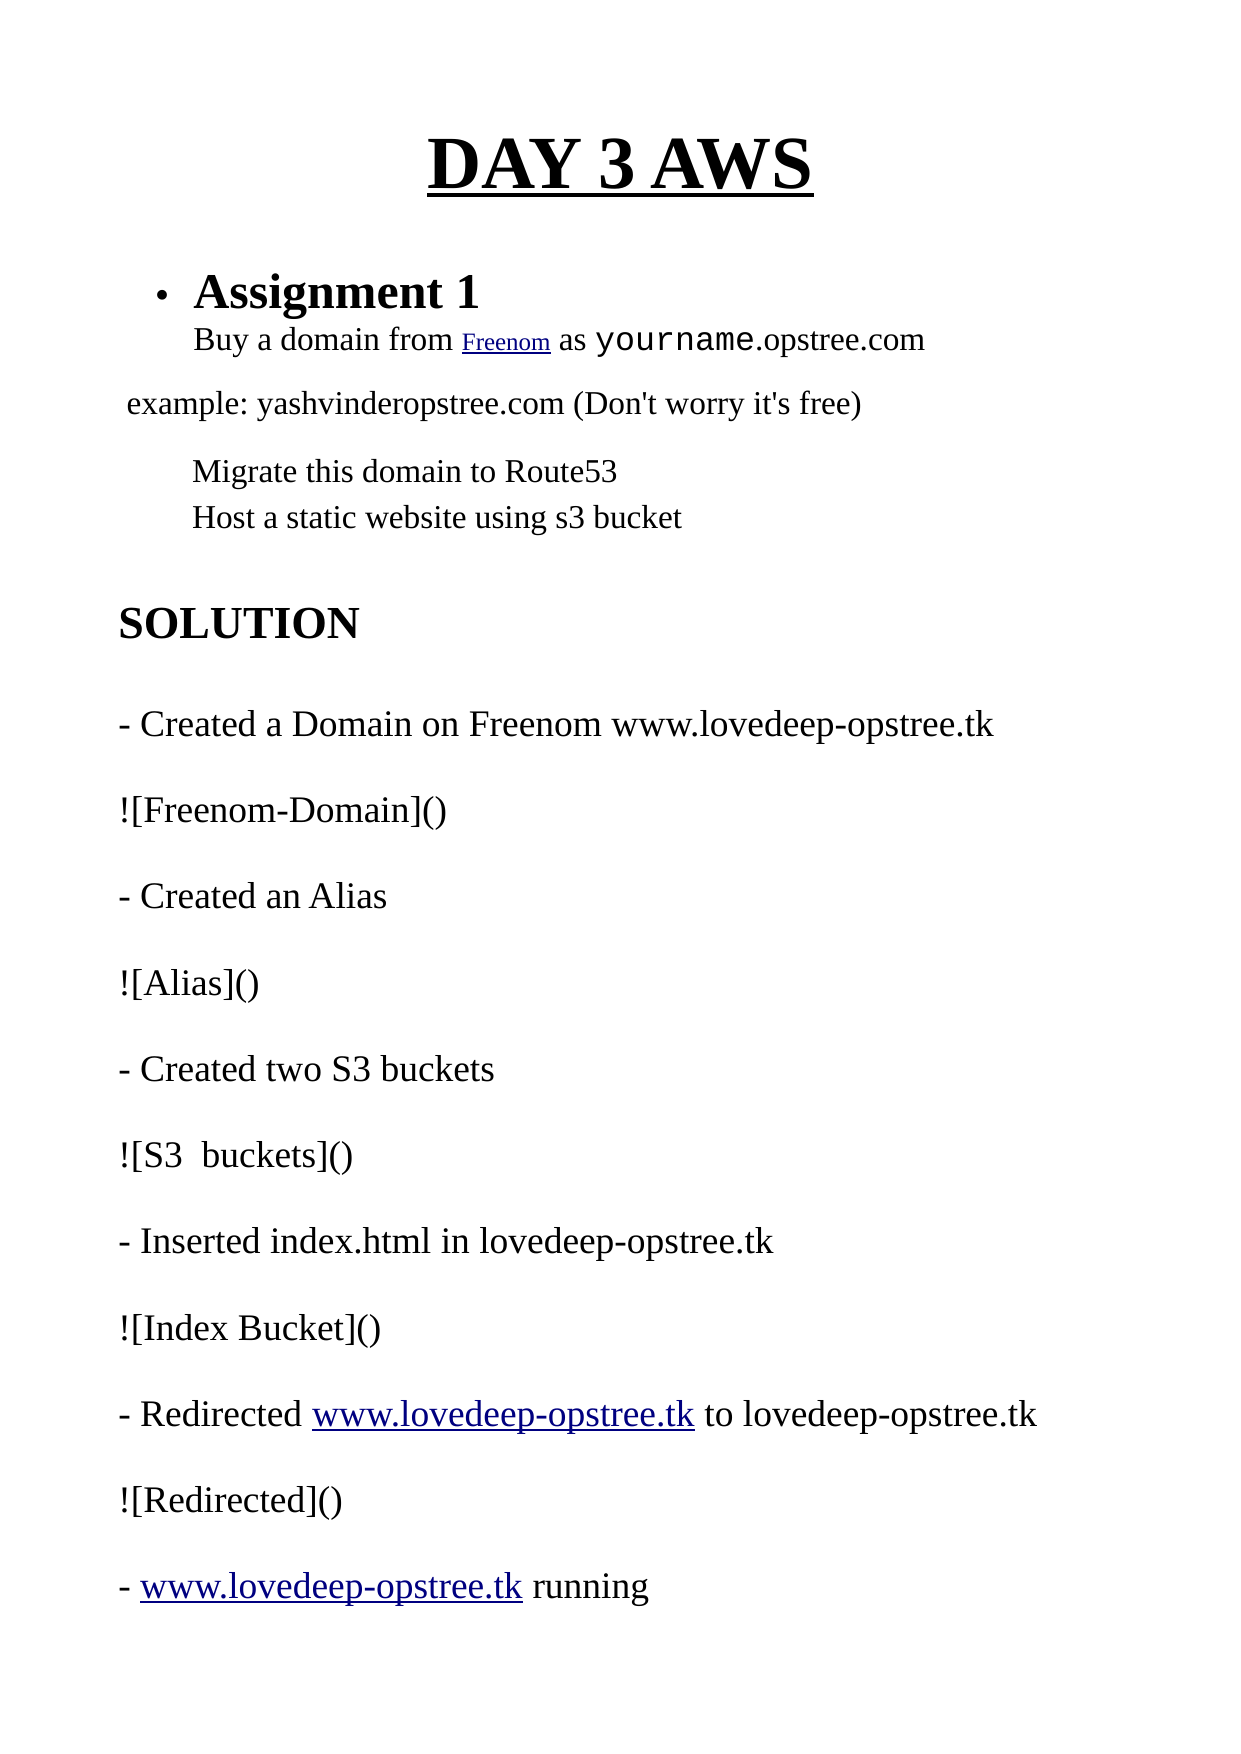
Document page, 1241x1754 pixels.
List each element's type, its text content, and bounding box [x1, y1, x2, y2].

text - www.lovedeep-opstree.tk running [118, 1564, 1122, 1607]
text DAY 3 AWS [118, 118, 1122, 204]
text ![Alias]() [118, 960, 1122, 1003]
list Host a static website using s3 bucket [162, 497, 1122, 536]
text - Created an Alias [118, 874, 1122, 917]
text ![Index Bucket]() [118, 1305, 1122, 1348]
text - Inserted index.html in lovedeep-opstree.tk [118, 1219, 1122, 1262]
text - Created a Domain on Freenom www.lovedeep-opstree.tk [118, 701, 1122, 744]
text ![Freenom-Domain]() [118, 788, 1122, 831]
text SOLUTION [118, 596, 1122, 649]
list Assignment 1 [156, 262, 1122, 319]
text ![S3 buckets]() [118, 1133, 1122, 1176]
list Migrate this domain to Route53 [162, 451, 1122, 489]
text - Created two S3 buckets [118, 1046, 1122, 1089]
list Buy a domain from Freenom as yourname.opstree.com [156, 319, 1122, 361]
text ![Redirected]() [118, 1478, 1122, 1521]
text example: yashvinderopstree.com (Don't worry it's free) [118, 383, 1122, 422]
text - Redirected www.lovedeep-opstree.tk to lovedeep-opstree.tk [118, 1391, 1122, 1434]
